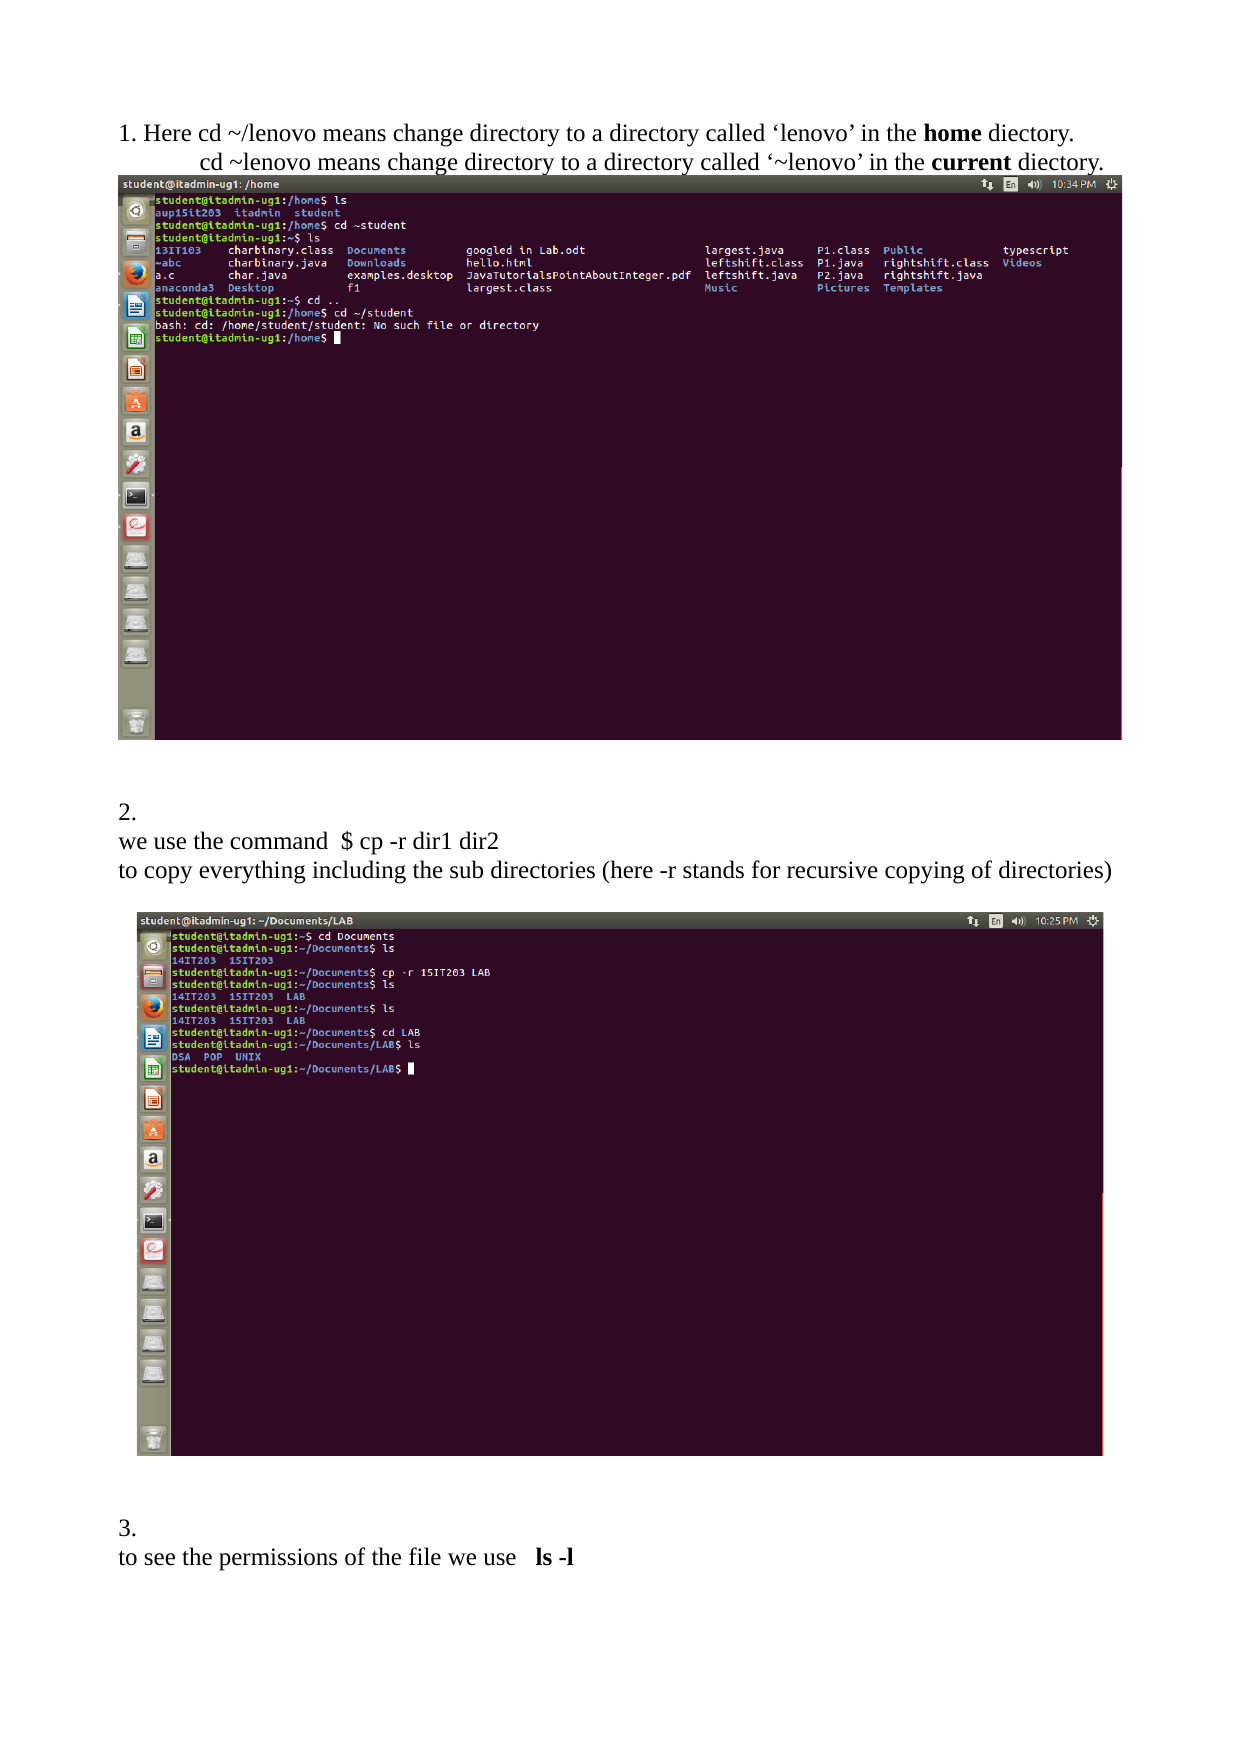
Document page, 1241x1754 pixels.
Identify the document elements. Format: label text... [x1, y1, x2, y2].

text to see the permissions of the file we use ls -l [118, 1542, 1122, 1571]
picture [136, 912, 1104, 1456]
text 2. [118, 797, 1122, 826]
picture [118, 175, 1123, 740]
text cd ~lenovo means change directory to a directory called ‘~lenovo’ in the current diectory. [118, 147, 1122, 175]
text 1. Here cd ~/lenovo means change directory to a directory called ‘lenovo’ in the home diectory. [118, 118, 1122, 147]
text 3. [118, 1513, 1122, 1542]
text we use the command $ cp -r dir1 dir2 [118, 826, 1122, 855]
text to copy everything including the sub directories (here -r stands for recursive copying of directories) [118, 855, 1122, 884]
